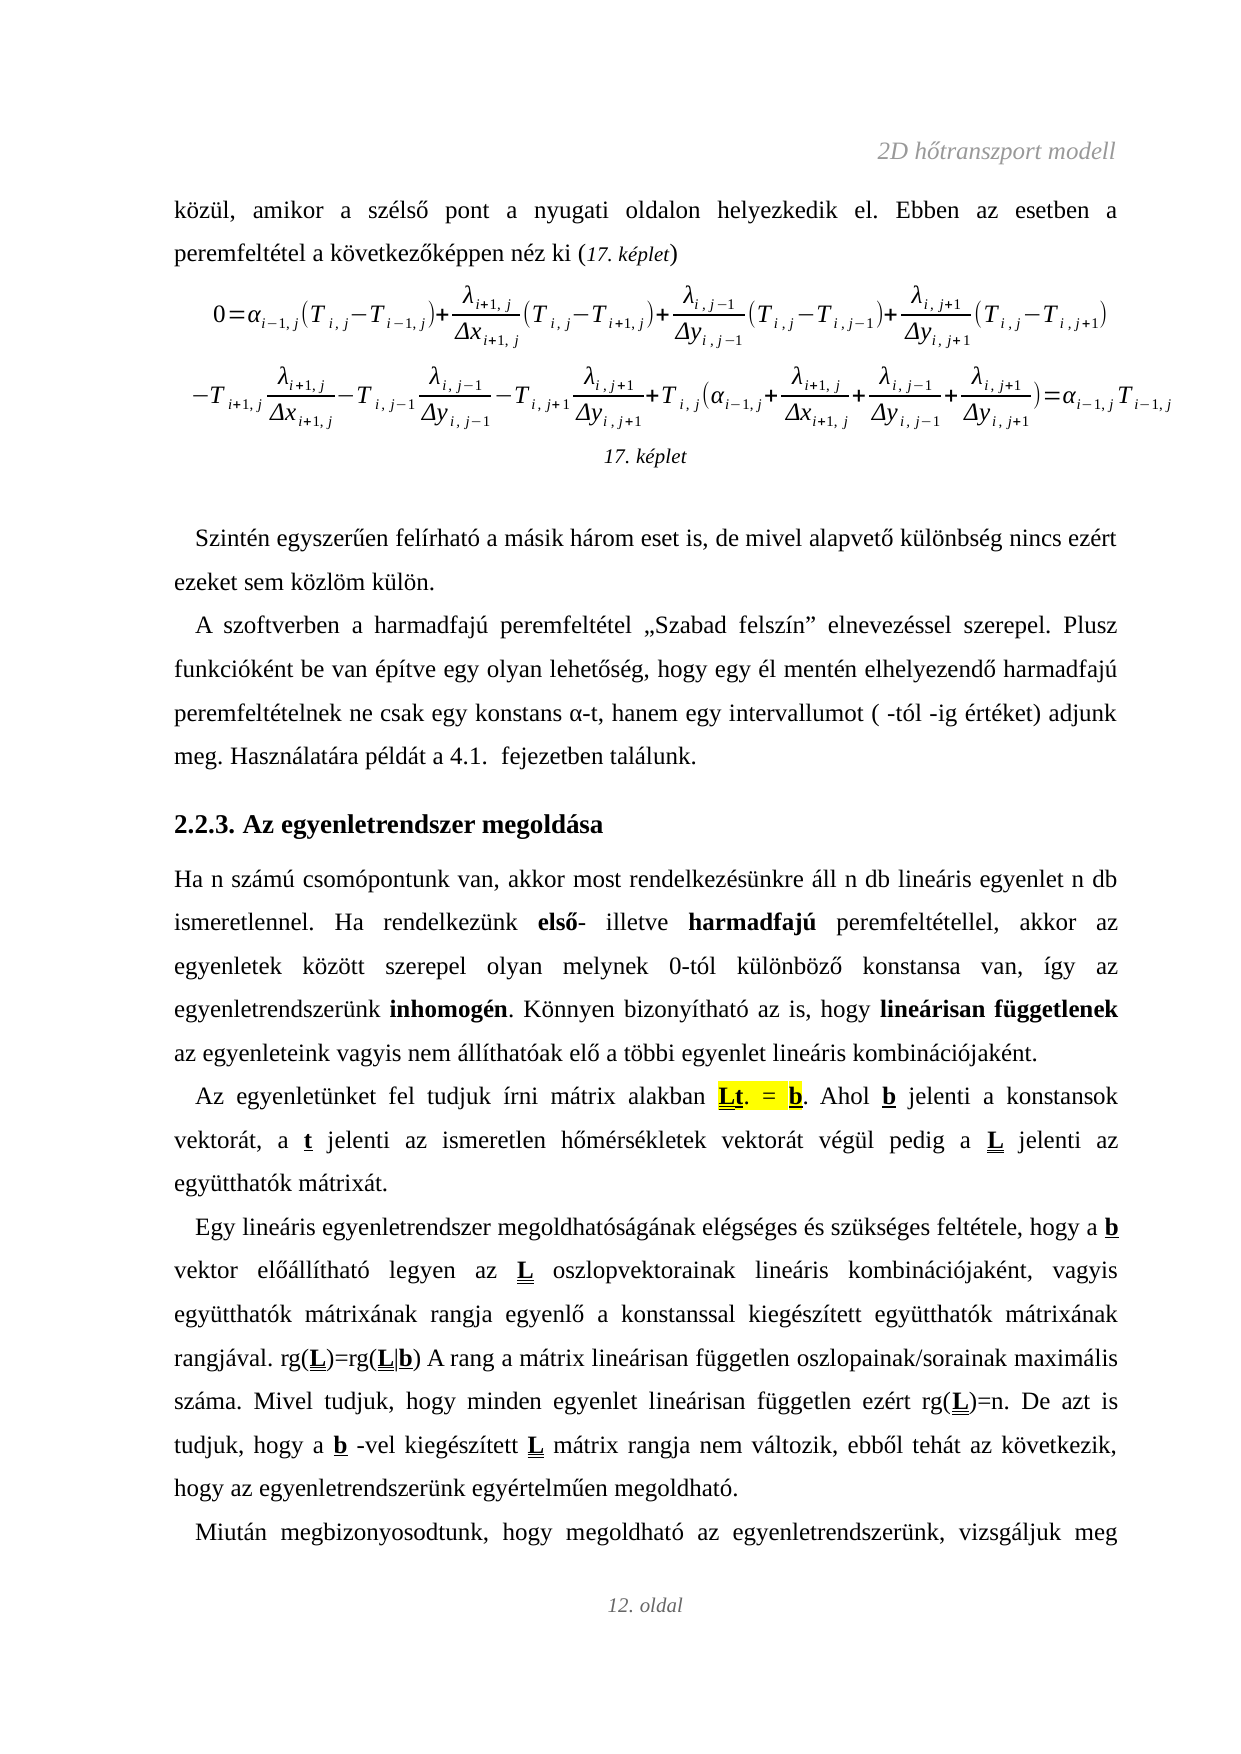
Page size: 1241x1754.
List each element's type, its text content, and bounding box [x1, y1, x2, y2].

subtitle Az egyenletrendszer megoldása [174, 808, 1118, 839]
text Szintén egyszerűen felírható a másik három eset is, de mivel alapvető különbség nincs ezért ezeket sem közlöm külön. [174, 523, 1118, 596]
text Egy lineáris egyenletrendszer megoldhatóságának elégséges és szükséges feltétele, hogy a b vektor előállítható legyen az L oszlopvektorainak lineáris kombinációjaként, vagyis együtthatók mátrixának rangja egyenlő a konstanssal kiegészített együtthatók mátrixának rangjával. rg(L)=rg(L|b) A rang a mátrix lineárisan független oszlopainak/sorainak maximális száma. Mivel tudjuk, hogy minden egyenlet lineárisan független ezért rg(L)=n. De azt is tudjuk, hogy a b -vel kiegészített L mátrix rangja nem változik, ebből tehát az következik, hogy az egyenletrendszerünk egyértelműen megoldható. [174, 1212, 1118, 1502]
text Az egyenletünket fel tudjuk írni mátrix alakban Lt. = b. Ahol b jelenti a konstansok vektorát, a t jelenti az ismeretlen hőmérsékletek vektorát végül pedig a L jelenti az együtthatók mátrixát. [174, 1081, 1118, 1197]
text 17. képlet [174, 444, 1118, 468]
text Miután megbizonyosodtunk, hogy megoldható az egyenletrendszerünk, vizsgáljuk meg [174, 1517, 1118, 1546]
text Ha n számú csomópontunk van, akkor most rendelkezésünkre áll n db lineáris egyenlet n db ismeretlennel. Ha rendelkezünk első- illetve harmadfajú peremfeltétellel, akkor az egyenletek között szerepel olyan melynek 0-tól különböző konstansa van, így az egyenletrendszerünk inhomogén. Könnyen bizonyítható az is, hogy lineárisan függetlenek az egyenleteink vagyis nem állíthatóak elő a többi egyenlet lineáris kombinációjaként. [174, 863, 1118, 1067]
text A szoftverben a harmadfajú peremfeltétel „Szabad felszín” elnevezéssel szerepel. Plusz funkcióként be van építve egy olyan lehetőség, hogy egy él mentén elhelyezendő harmadfajú peremfeltételnek ne csak egy konstans α-t, hanem egy intervallumot ( -tól -ig értéket) adjunk meg. Használatára példát a 4.1 fejezetben találunk. [174, 610, 1118, 770]
text közül, amikor a szélső pont a nyugati oldalon helyezkedik el. Ebben az esetben a peremfeltétel a következőképpen néz ki (17. képlet) [174, 194, 1118, 267]
